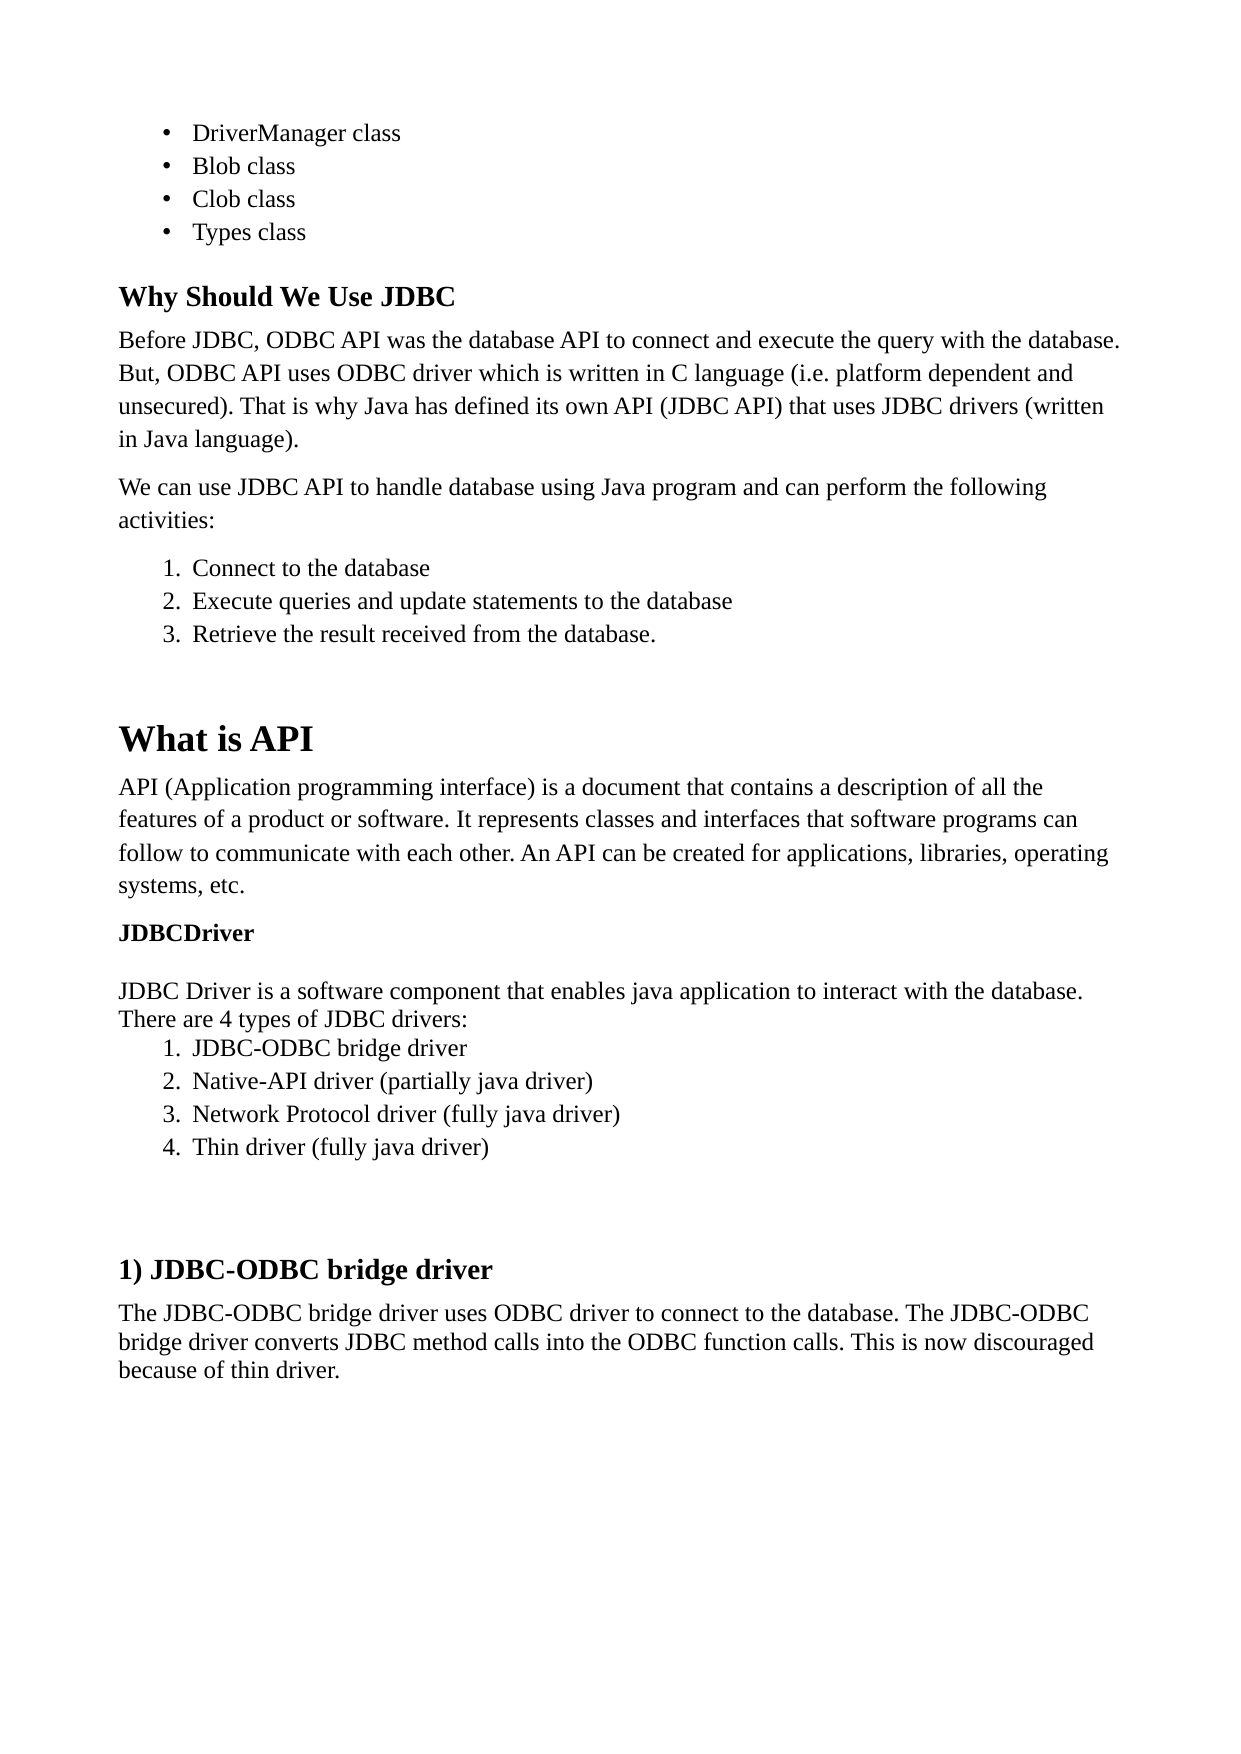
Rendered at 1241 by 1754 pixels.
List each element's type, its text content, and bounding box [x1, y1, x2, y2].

list Clob class [162, 184, 1122, 213]
text JDBCDriver [118, 918, 1122, 947]
list JDBC-ODBC bridge driver [162, 1033, 1122, 1062]
text We can use JDBC API to handle database using Java program and can perform the following activities: [118, 472, 1122, 534]
list Connect to the database [162, 553, 1122, 581]
list Native-API driver (partially java driver) [162, 1066, 1122, 1095]
text JDBC Driver is a software component that enables java application to interact with the database. There are 4 types of JDBC drivers: [118, 976, 1122, 1033]
subtitle 1) JDBC-ODBC bridge driver [118, 1252, 1122, 1286]
subtitle What is API [118, 716, 1122, 759]
list DriverManager class [162, 118, 1122, 147]
list Network Protocol driver (fully java driver) [162, 1099, 1122, 1128]
list Thin driver (fully java driver) [162, 1132, 1122, 1161]
text Before JDBC, ODBC API was the database API to connect and execute the query with the database. But, ODBC API uses ODBC driver which is written in C language (i.e. platform dependent and unsecured). That is why Java has defined its own API (JDBC API) that uses JDBC drivers (written in Java language). [118, 325, 1122, 453]
subtitle Why Should We Use JDBC [118, 279, 1122, 313]
text The JDBC-ODBC bridge driver uses ODBC driver to connect to the database. The JDBC-ODBC bridge driver converts JDBC method calls into the ODBC function calls. This is now discouraged because of thin driver. [118, 1298, 1122, 1384]
list Execute queries and update statements to the database [162, 586, 1122, 614]
list Types class [162, 217, 1122, 246]
list Blob class [162, 151, 1122, 180]
text API (Application programming interface) is a document that contains a description of all the features of a product or software. It represents classes and interfaces that software programs can follow to communicate with each other. An API can be created for applications, libraries, operating systems, etc. [118, 772, 1122, 899]
list Retrieve the result received from the database. [162, 619, 1122, 647]
